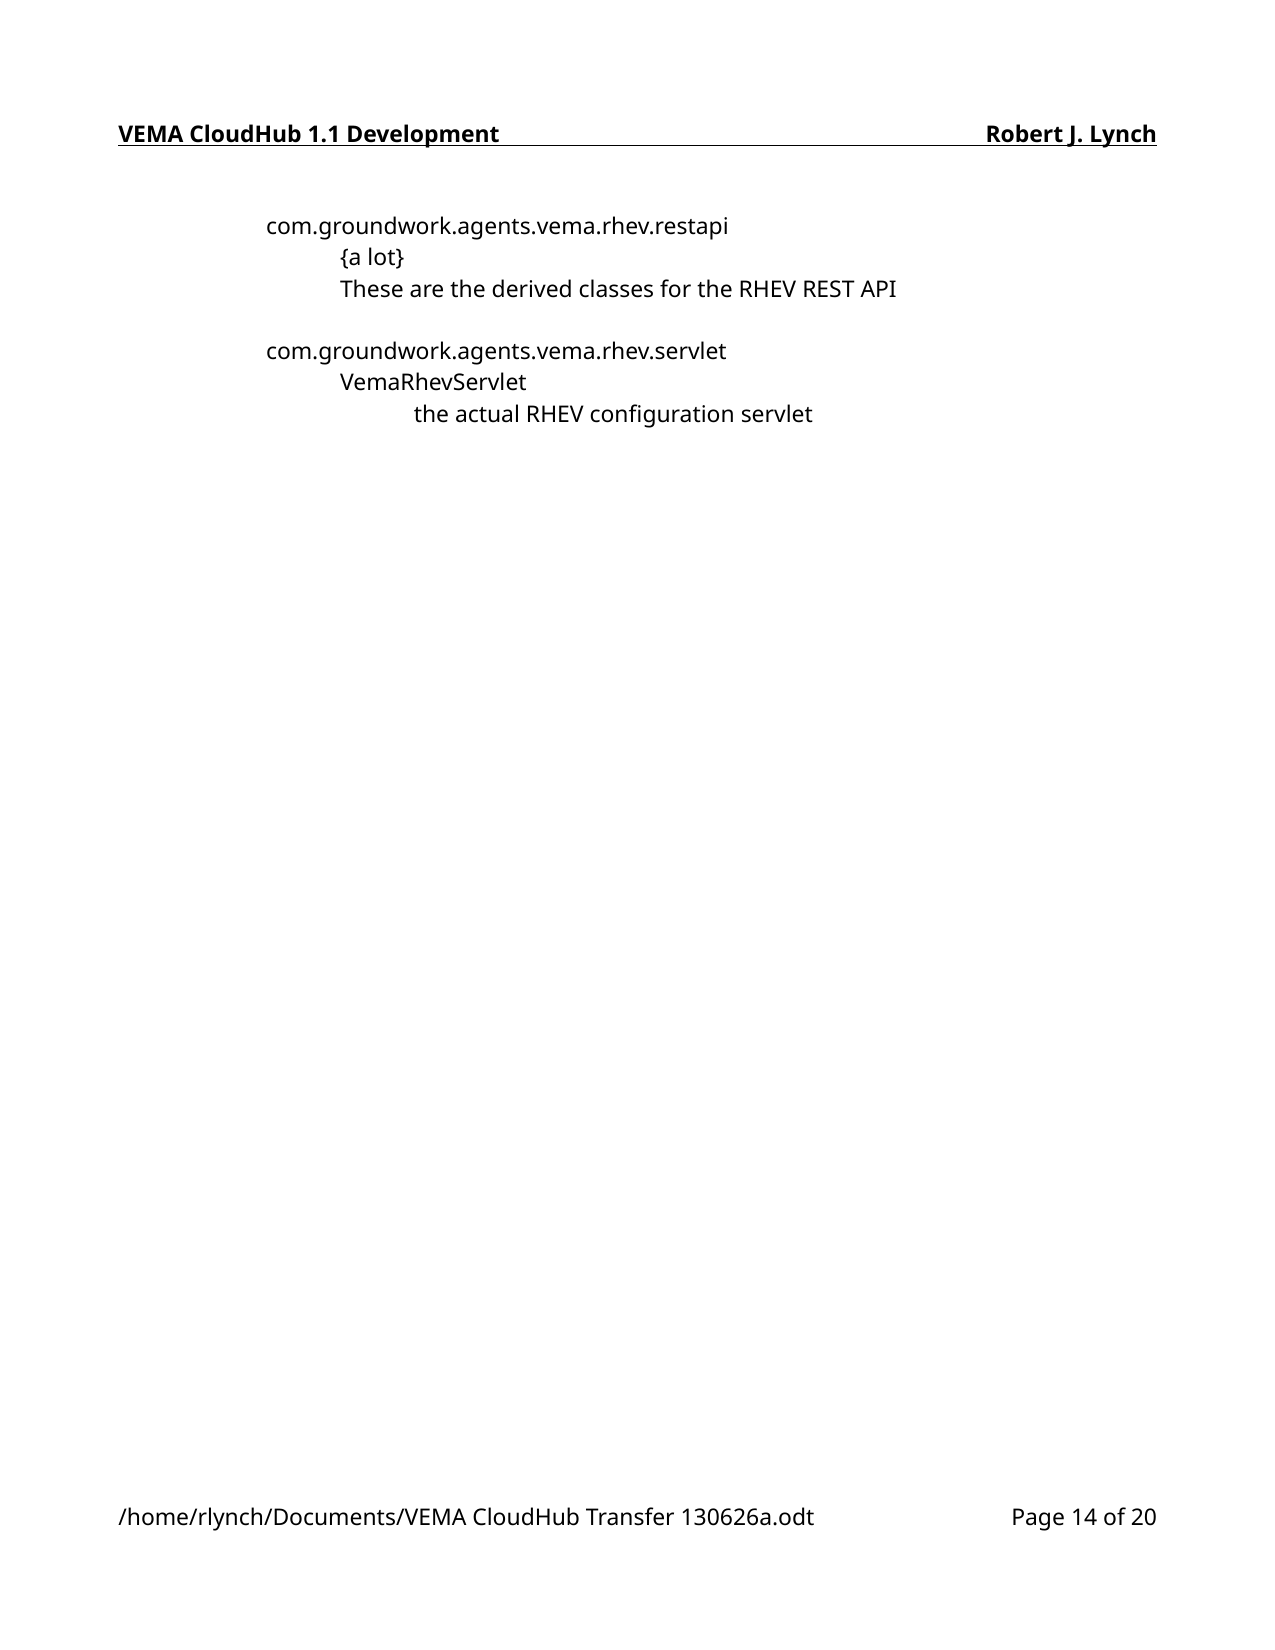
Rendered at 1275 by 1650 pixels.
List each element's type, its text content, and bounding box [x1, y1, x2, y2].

text {a lot} [118, 241, 1157, 273]
text the actual RHEV configuration servlet [118, 398, 1157, 429]
text VemaRhevServlet [118, 366, 1157, 398]
text These are the derived classes for the RHEV REST API [118, 273, 1157, 304]
text com.groundwork.agents.vema.rhev.restapi [118, 210, 1157, 241]
text com.groundwork.agents.vema.rhev.servlet [118, 335, 1157, 366]
